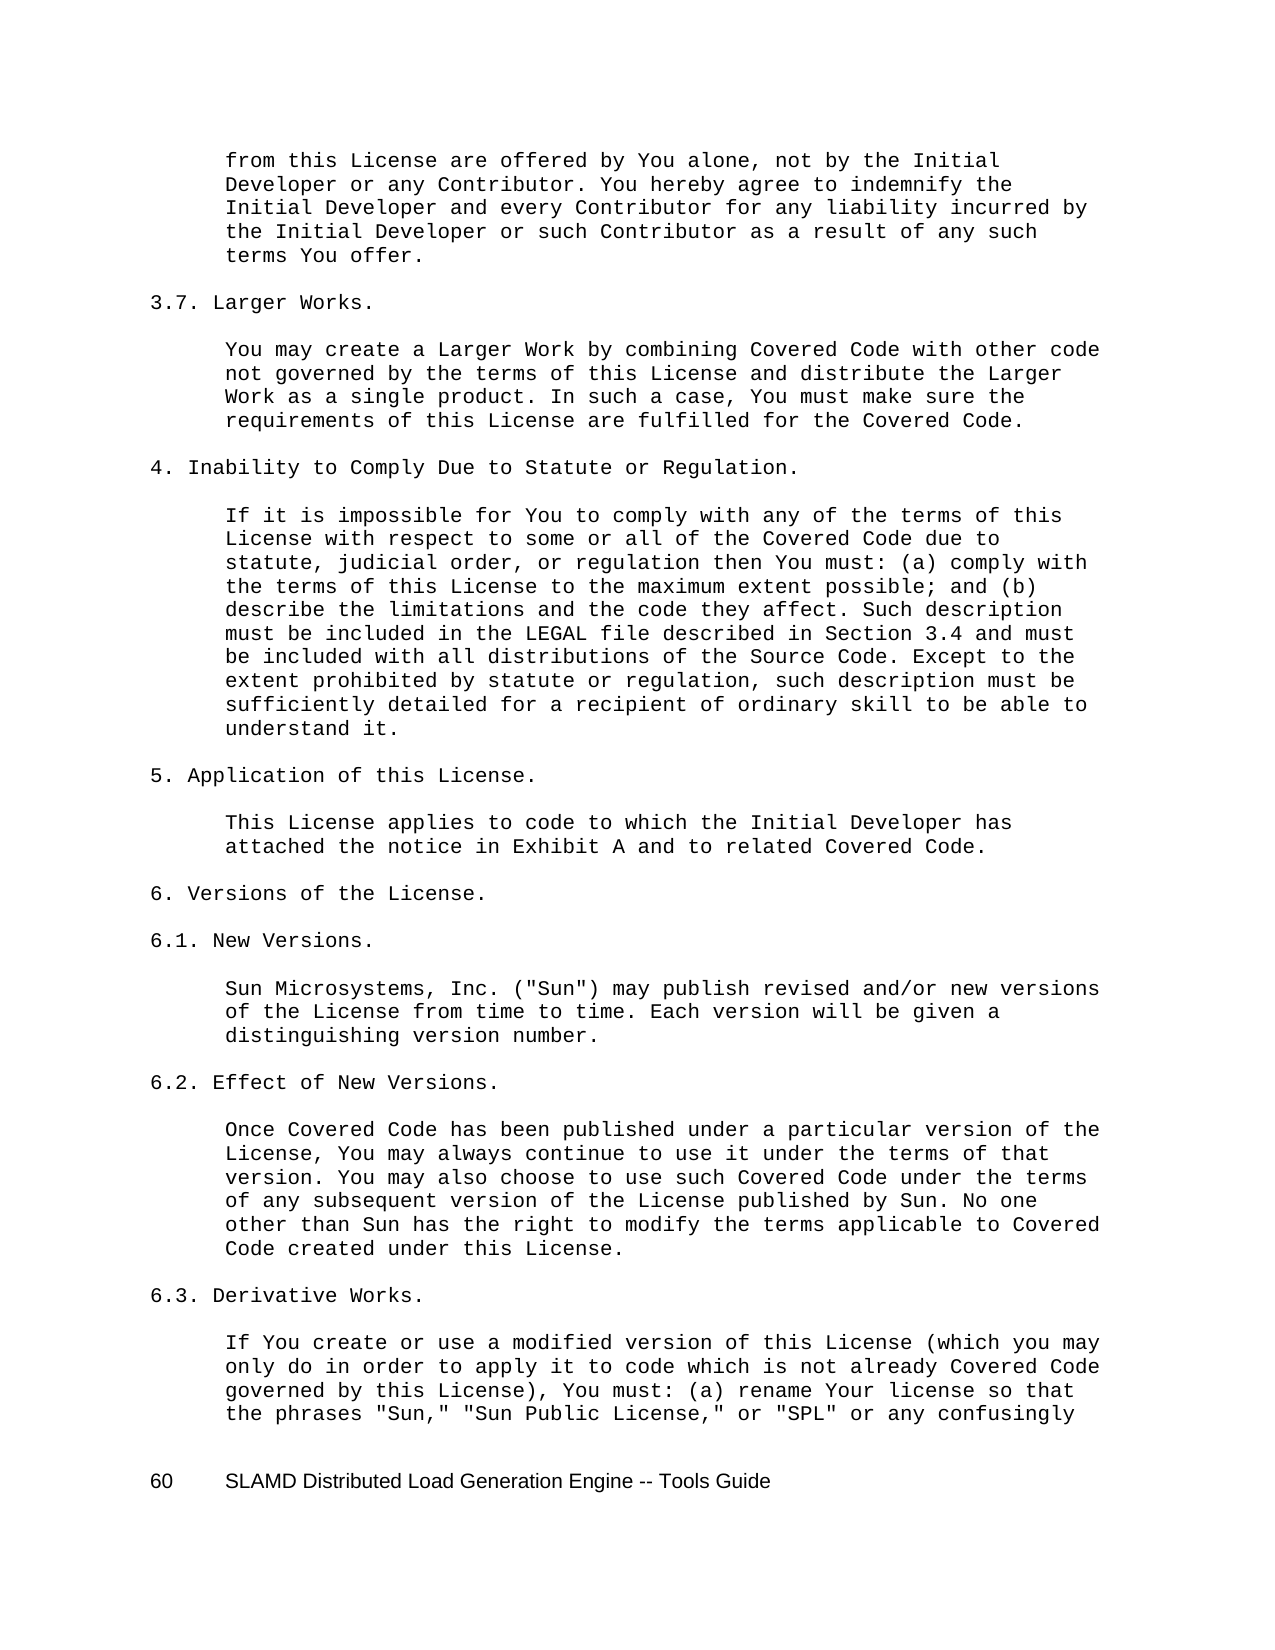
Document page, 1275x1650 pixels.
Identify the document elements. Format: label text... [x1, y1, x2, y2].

text 6.2. Effect of New Versions. [150, 1072, 1125, 1096]
text be included with all distributions of the Source Code. Except to the [150, 647, 1125, 670]
text Work as a single product. In such a case, You must make sure the [150, 386, 1125, 410]
text License, You may always continue to use it under the terms of that [150, 1143, 1125, 1167]
text not governed by the terms of this License and distribute the Larger [150, 363, 1125, 386]
text If it is impossible for You to comply with any of the terms of this [150, 505, 1125, 528]
text 6. Versions of the License. [150, 883, 1125, 907]
text Once Covered Code has been published under a particular version of the [150, 1119, 1125, 1143]
text the phrases "Sun," "Sun Public License," or "SPL" or any confusingly [150, 1403, 1125, 1427]
text 4. Inability to Comply Due to Statute or Regulation. [150, 457, 1125, 481]
text of the License from time to time. Each version will be given a [150, 1001, 1125, 1025]
text must be included in the LEGAL file described in Section 3.4 and must [150, 623, 1125, 647]
text 6.1. New Versions. [150, 930, 1125, 954]
text governed by this License), You must: (a) rename Your license so that [150, 1379, 1125, 1403]
text requirements of this License are fulfilled for the Covered Code. [150, 410, 1125, 434]
text You may create a Larger Work by combining Covered Code with other code [150, 339, 1125, 363]
text the terms of this License to the maximum extent possible; and (b) [150, 576, 1125, 599]
text terms You offer. [150, 244, 1125, 268]
text Sun Microsystems, Inc. ("Sun") may publish revised and/or new versions [150, 978, 1125, 1001]
text 6.3. Derivative Works. [150, 1285, 1125, 1309]
text Initial Developer and every Contributor for any liability incurred by [150, 197, 1125, 221]
text other than Sun has the right to modify the terms applicable to Covered [150, 1214, 1125, 1238]
text Code created under this License. [150, 1238, 1125, 1261]
text extent prohibited by statute or regulation, such description must be [150, 670, 1125, 694]
text attached the notice in Exhibit A and to related Covered Code. [150, 836, 1125, 859]
text of any subsequent version of the License published by Sun. No one [150, 1190, 1125, 1214]
text version. You may also choose to use such Covered Code under the terms [150, 1167, 1125, 1190]
text sufficiently detailed for a recipient of ordinary skill to be able to [150, 694, 1125, 717]
text License with respect to some or all of the Covered Code due to [150, 528, 1125, 552]
text only do in order to apply it to code which is not already Covered Code [150, 1356, 1125, 1379]
text statute, judicial order, or regulation then You must: (a) comply with [150, 552, 1125, 576]
text from this License are offered by You alone, not by the Initial [150, 150, 1125, 174]
text understand it. [150, 717, 1125, 741]
text the Initial Developer or such Contributor as a result of any such [150, 221, 1125, 244]
text 5. Application of this License. [150, 765, 1125, 788]
text 3.7. Larger Works. [150, 292, 1125, 316]
text describe the limitations and the code they affect. Such description [150, 599, 1125, 623]
text Developer or any Contributor. You hereby agree to indemnify the [150, 174, 1125, 197]
text This License applies to code to which the Initial Developer has [150, 812, 1125, 836]
text If You create or use a modified version of this License (which you may [150, 1332, 1125, 1356]
text distinguishing version number. [150, 1025, 1125, 1048]
